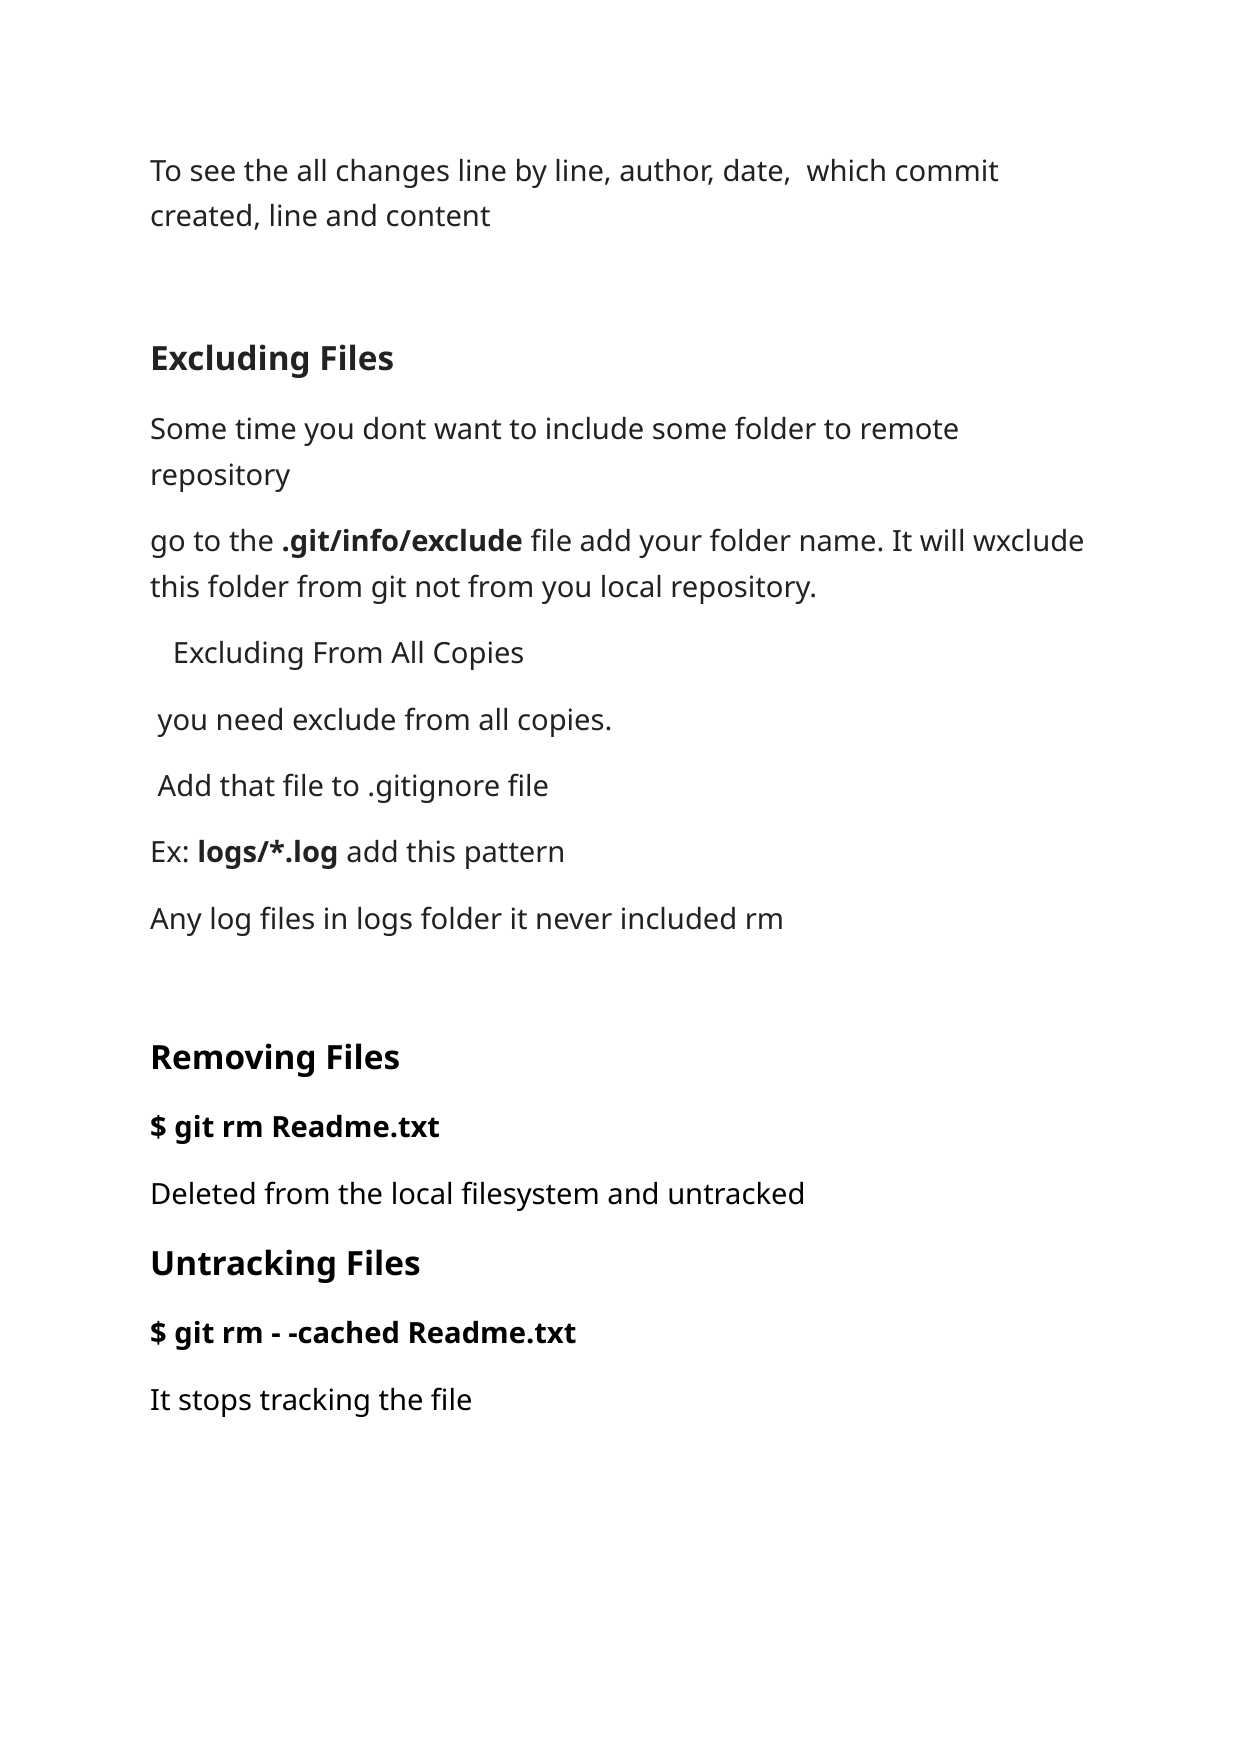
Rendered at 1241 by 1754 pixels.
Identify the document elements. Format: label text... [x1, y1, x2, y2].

text Removing Files [150, 1033, 1090, 1079]
text Some time you dont want to include some folder to remote repository [150, 408, 1090, 493]
text It stops tracking the file [150, 1379, 1090, 1418]
text go to the .git/info/exclude file add your folder name. It will wxclude this folder from git not from you local repository. [150, 520, 1090, 606]
text $ git rm Readme.txt [150, 1106, 1090, 1146]
text Untracking Files [150, 1239, 1090, 1285]
text Deleted from the local filesystem and untracked [150, 1173, 1090, 1213]
text Excluding Files [150, 335, 1090, 381]
text Add that file to .gitignore file [150, 765, 1090, 805]
text Excluding From All Copies [150, 632, 1090, 672]
text Any log files in logs folder it never included rm [150, 898, 1090, 938]
text $ git rm - -cached Readme.txt [150, 1312, 1090, 1352]
text To see the all changes line by line, author, date, which commit created, line and content [150, 150, 1090, 235]
text you need exclude from all copies. [150, 699, 1090, 738]
text Ex: logs/*.log add this pattern [150, 832, 1090, 871]
